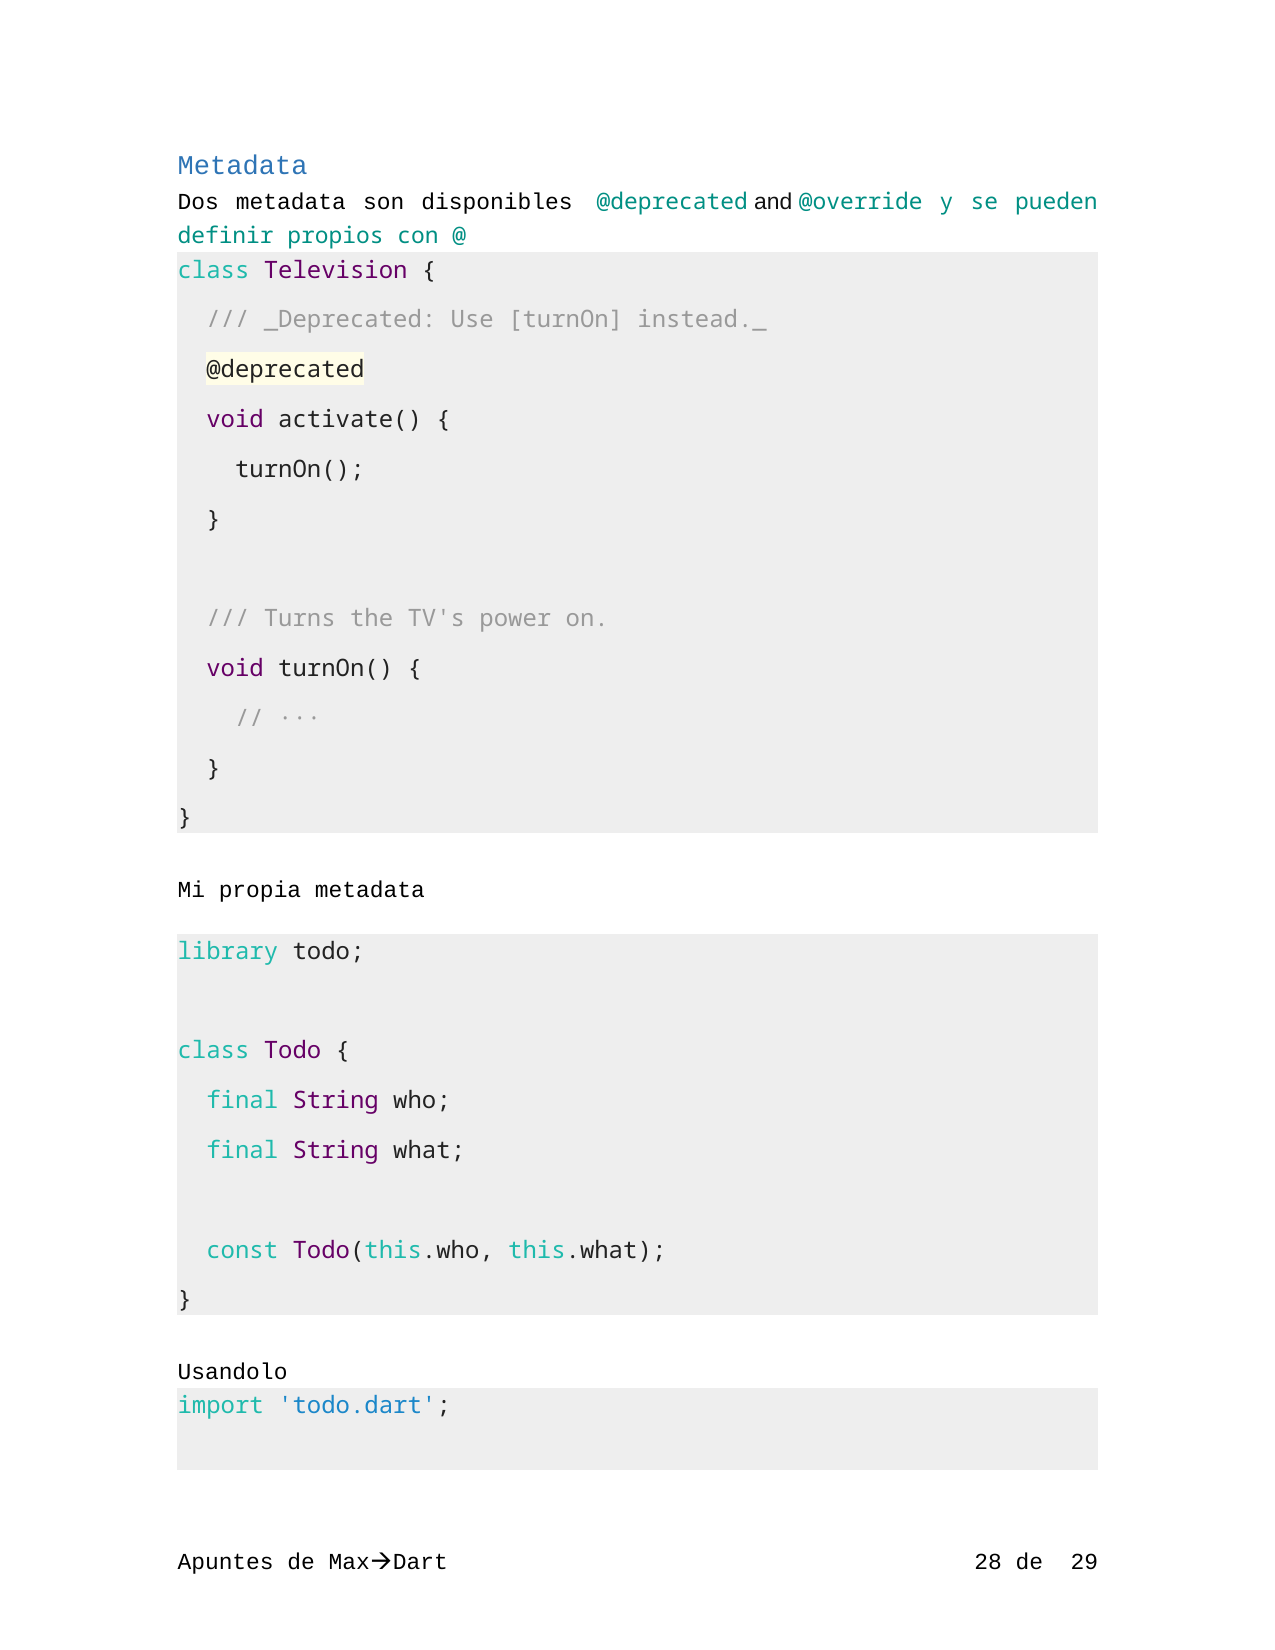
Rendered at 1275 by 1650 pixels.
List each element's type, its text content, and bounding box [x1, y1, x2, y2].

subtitle Metadata [177, 152, 1098, 182]
text Mi propia metadata [177, 878, 1098, 904]
text final String what; [177, 1133, 1098, 1166]
text /// _Deprecated: Use [turnOn] instead._ [177, 302, 1098, 335]
text final String who; [177, 1083, 1098, 1116]
text library todo; [177, 934, 1098, 966]
text turnOn(); [177, 452, 1098, 484]
text class Todo { [177, 1033, 1098, 1066]
text class Television { [177, 252, 1098, 285]
text } [177, 750, 1098, 783]
text void activate() { [177, 402, 1098, 434]
text /// Turns the TV's power on. [177, 601, 1098, 634]
text Usandolo [177, 1360, 1098, 1386]
text } [177, 501, 1098, 534]
text } [177, 1282, 1098, 1315]
text Dos metadata son disponibles @deprecated and @override y se pueden definir propios con @ [177, 185, 1098, 250]
text import 'todo.dart'; [177, 1388, 1098, 1421]
text void turnOn() { [177, 651, 1098, 683]
text const Todo(this.who, this.what); [177, 1232, 1098, 1265]
text // ··· [177, 701, 1098, 733]
text @deprecated [177, 352, 1098, 385]
text } [177, 800, 1098, 833]
